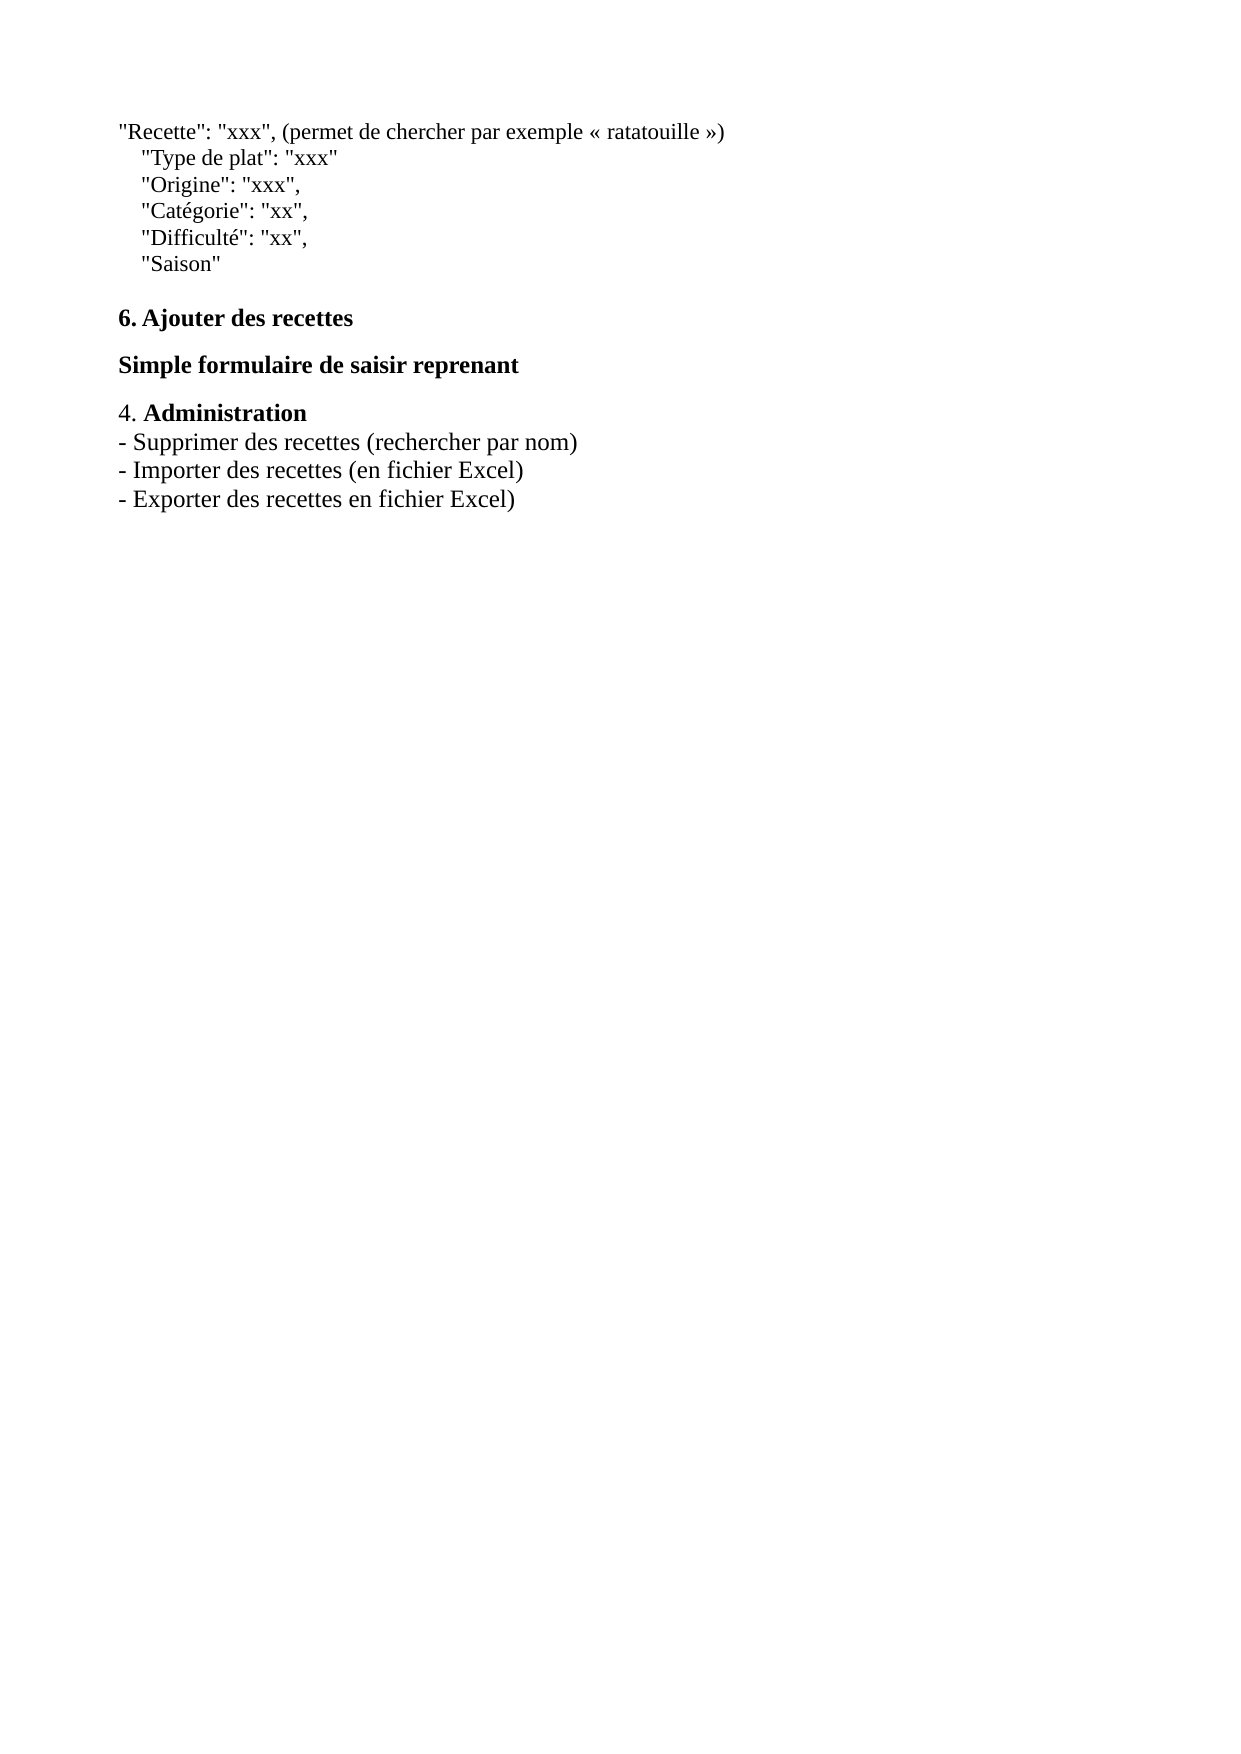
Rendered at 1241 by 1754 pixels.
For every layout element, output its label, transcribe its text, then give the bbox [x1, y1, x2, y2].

text "Catégorie": "xx", [118, 197, 1122, 223]
text - Supprimer des recettes (rechercher par nom) [118, 427, 1122, 455]
text "Recette": "xxx", (permet de chercher par exemple « ratatouille ») [118, 118, 1122, 144]
text - Importer des recettes (en fichier Excel) [118, 455, 1122, 484]
text 4. Administration [118, 398, 1122, 427]
text 6. Ajouter des recettes [118, 303, 1122, 331]
text "Origine": "xxx", [118, 171, 1122, 197]
text "Difficulté": "xx", [118, 223, 1122, 250]
text - Exporter des recettes en fichier Excel) [118, 484, 1122, 513]
text "Type de plat": "xxx" [118, 144, 1122, 171]
text Simple formulaire de saisir reprenant [118, 350, 1122, 379]
text "Saison" [118, 250, 1122, 276]
